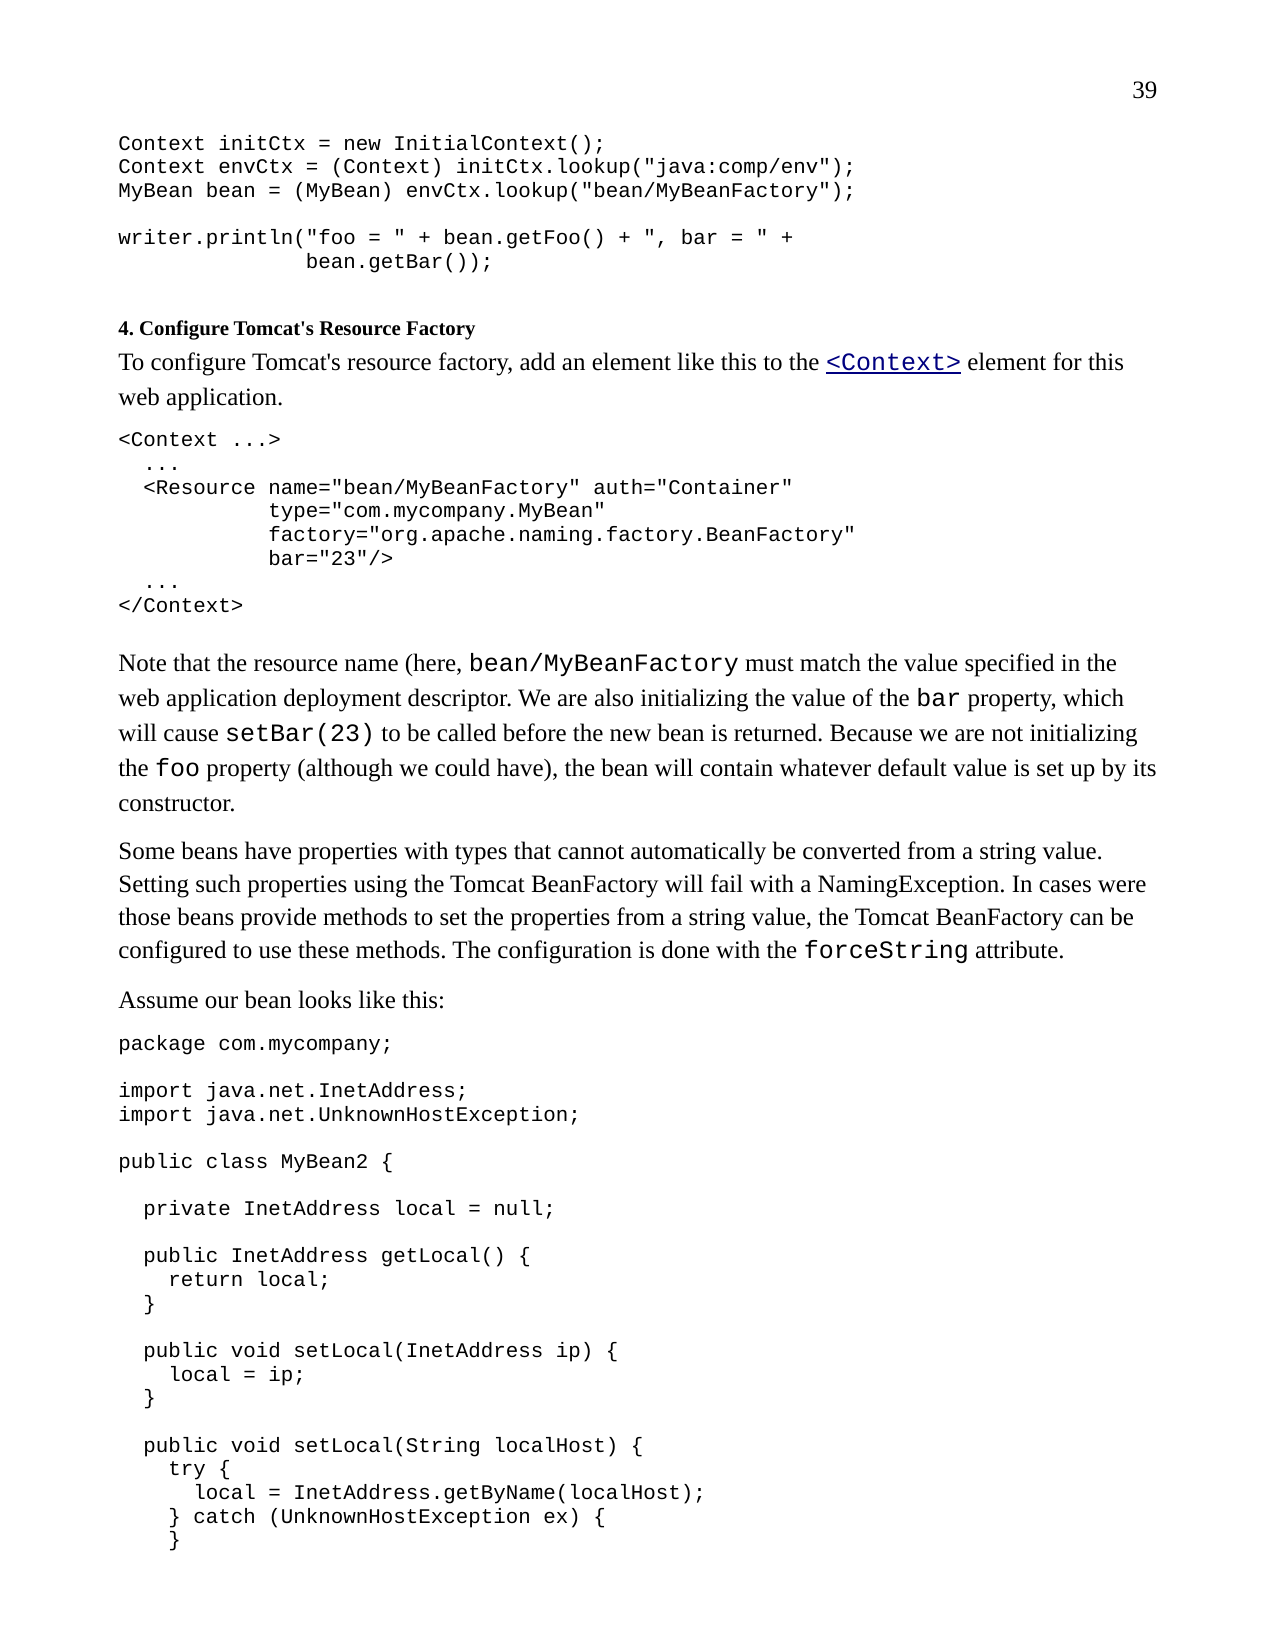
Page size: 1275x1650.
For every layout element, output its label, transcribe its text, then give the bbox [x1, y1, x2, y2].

text try { [118, 1458, 1157, 1482]
text type="com.mycompany.MyBean" [118, 500, 1157, 524]
text Assume our bean looks like this: [118, 985, 1157, 1014]
text writer.println("foo = " + bean.getFoo() + ", bar = " + [118, 227, 1157, 251]
text } catch (UnknownHostException ex) { [118, 1506, 1157, 1529]
text import java.net.InetAddress; [118, 1080, 1157, 1104]
text import java.net.UnknownHostException; [118, 1104, 1157, 1127]
text } [118, 1293, 1157, 1316]
text } [118, 1387, 1157, 1411]
text public void setLocal(String localHost) { [118, 1435, 1157, 1458]
text local = InetAddress.getByName(localHost); [118, 1482, 1157, 1506]
text public InetAddress getLocal() { [118, 1246, 1157, 1269]
text ... [118, 571, 1157, 595]
text bar="23"/> [118, 548, 1157, 571]
text } [118, 1529, 1157, 1553]
text <Resource name="bean/MyBeanFactory" auth="Container" [118, 477, 1157, 500]
text Context envCtx = (Context) initCtx.lookup("java:comp/env"); [118, 156, 1157, 180]
subtitle 4. Configure Tomcat's Resource Factory [118, 316, 1157, 340]
text Context initCtx = new InitialContext(); [118, 132, 1157, 156]
text factory="org.apache.naming.factory.BeanFactory" [118, 524, 1157, 548]
text </Context> [118, 595, 1157, 618]
text To configure Tomcat's resource factory, add an element like this to the <Context> element for this web application. [118, 347, 1157, 411]
text ... [118, 453, 1157, 477]
text bean.getBar()); [118, 251, 1157, 274]
text local = ip; [118, 1364, 1157, 1387]
text public class MyBean2 { [118, 1151, 1157, 1174]
text private InetAddress local = null; [118, 1198, 1157, 1222]
text MyBean bean = (MyBean) envCtx.lookup("bean/MyBeanFactory"); [118, 180, 1157, 203]
text public void setLocal(InetAddress ip) { [118, 1340, 1157, 1364]
text Some beans have properties with types that cannot automatically be converted from a string value. Setting such properties using the Tomcat BeanFactory will fail with a NamingException. In cases were those beans provide methods to set the properties from a string value, the Tomcat BeanFactory can be configured to use these methods. The configuration is done with the forceString attribute. [118, 836, 1157, 966]
text package com.mycompany; [118, 1033, 1157, 1056]
text Note that the resource name (here, bean/MyBeanFactory must match the value specified in the web application deployment descriptor. We are also initializing the value of the bar property, which will cause setBar(23) to be called before the new bean is returned. Because we are not initializing the foo property (although we could have), the bean will contain whatever default value is set up by its constructor. [118, 648, 1157, 817]
text <Context ...> [118, 429, 1157, 453]
text return local; [118, 1269, 1157, 1293]
